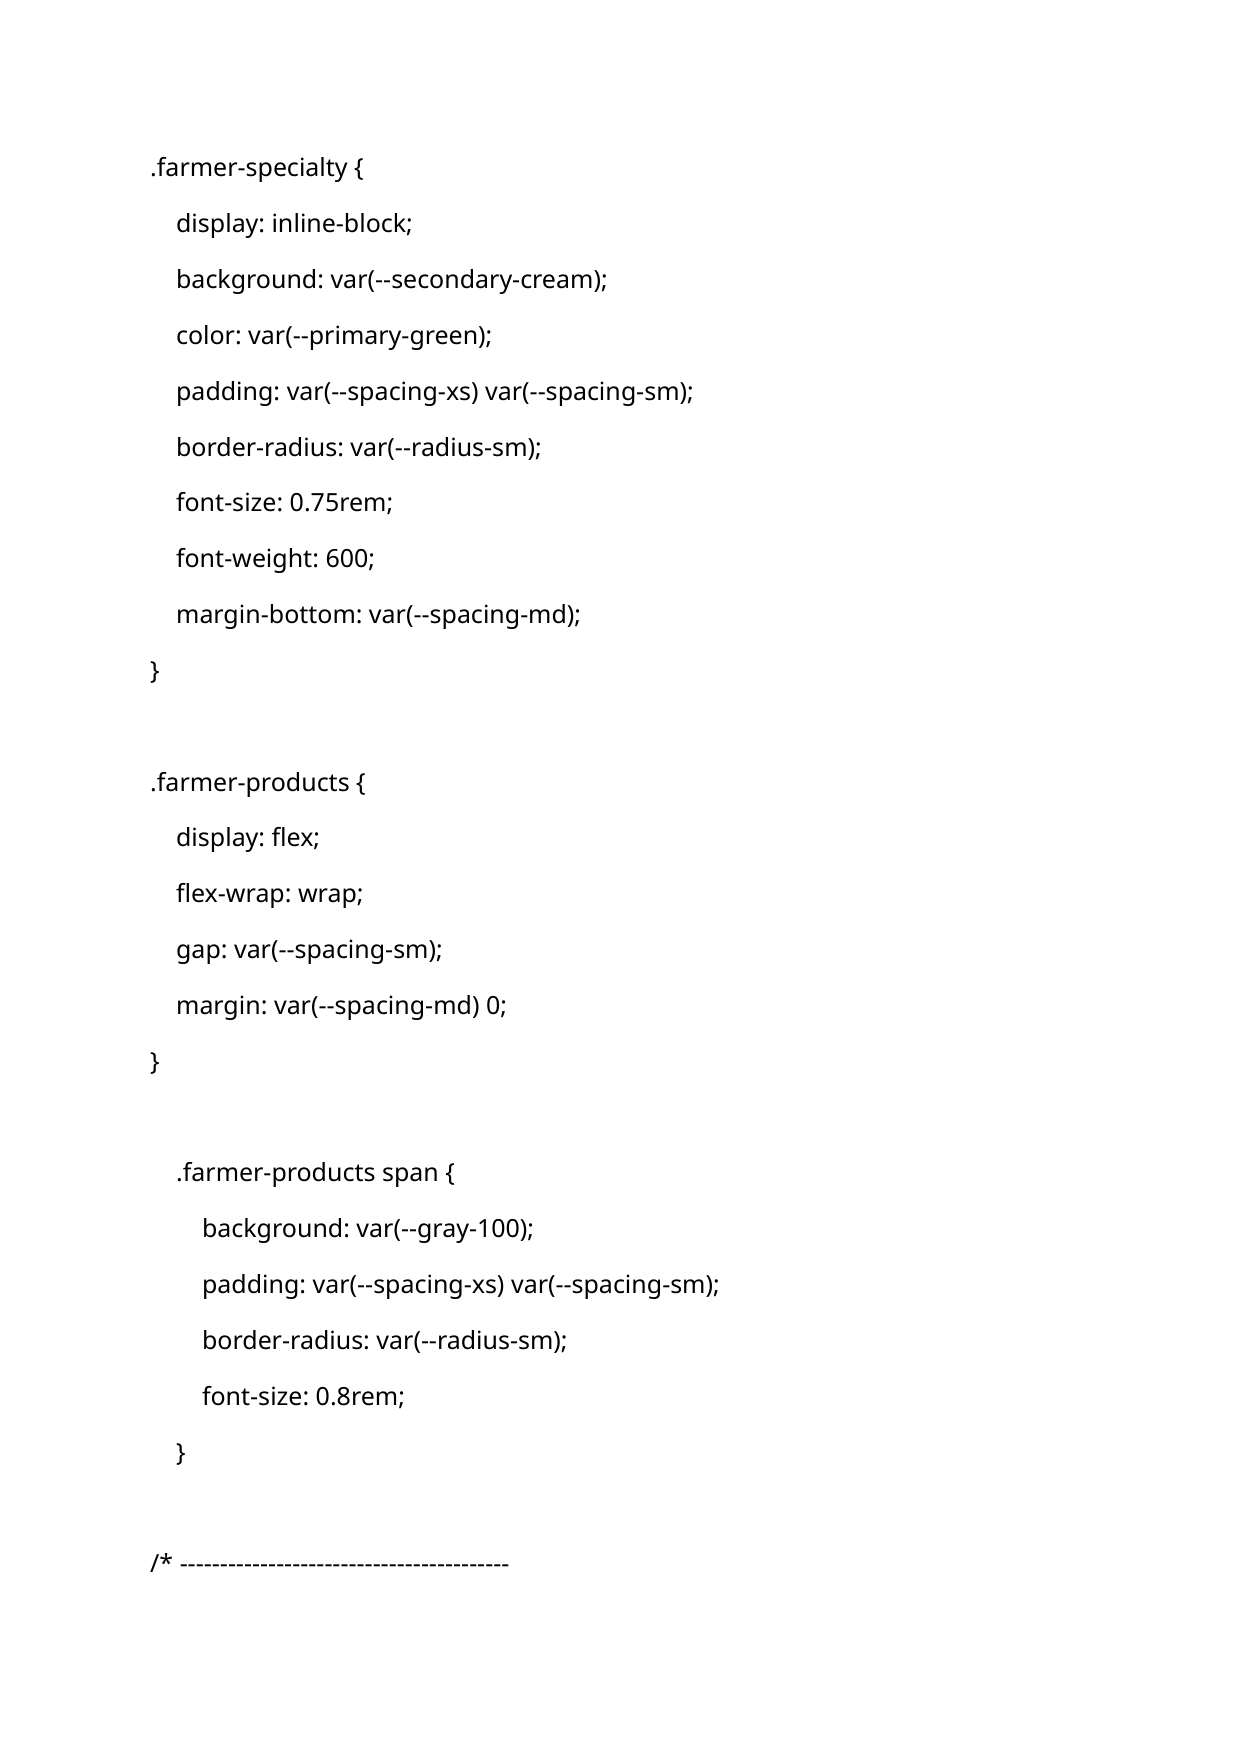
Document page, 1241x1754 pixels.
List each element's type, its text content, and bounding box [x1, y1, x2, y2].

text border-radius: var(--radius-sm); [150, 1322, 1090, 1357]
text flex-wrap: wrap; [150, 876, 1090, 910]
text font-size: 0.8rem; [150, 1378, 1090, 1412]
text padding: var(--spacing-xs) var(--spacing-sm); [150, 1267, 1090, 1301]
text margin-bottom: var(--spacing-md); [150, 597, 1090, 631]
text } [150, 652, 1090, 687]
text color: var(--primary-green); [150, 317, 1090, 352]
text border-radius: var(--radius-sm); [150, 429, 1090, 463]
text gap: var(--spacing-sm); [150, 932, 1090, 966]
text .farmer-products span { [150, 1155, 1090, 1189]
text .farmer-specialty { [150, 150, 1090, 184]
text font-size: 0.75rem; [150, 485, 1090, 519]
text } [150, 1043, 1090, 1077]
text display: flex; [150, 820, 1090, 854]
text margin: var(--spacing-md) 0; [150, 987, 1090, 1022]
text /* ----------------------------------------- [150, 1546, 1090, 1580]
text padding: var(--spacing-xs) var(--spacing-sm); [150, 373, 1090, 407]
text background: var(--gray-100); [150, 1211, 1090, 1245]
text background: var(--secondary-cream); [150, 262, 1090, 296]
text display: inline-block; [150, 206, 1090, 240]
text .farmer-products { [150, 764, 1090, 798]
text } [150, 1434, 1090, 1468]
text font-weight: 600; [150, 541, 1090, 575]
